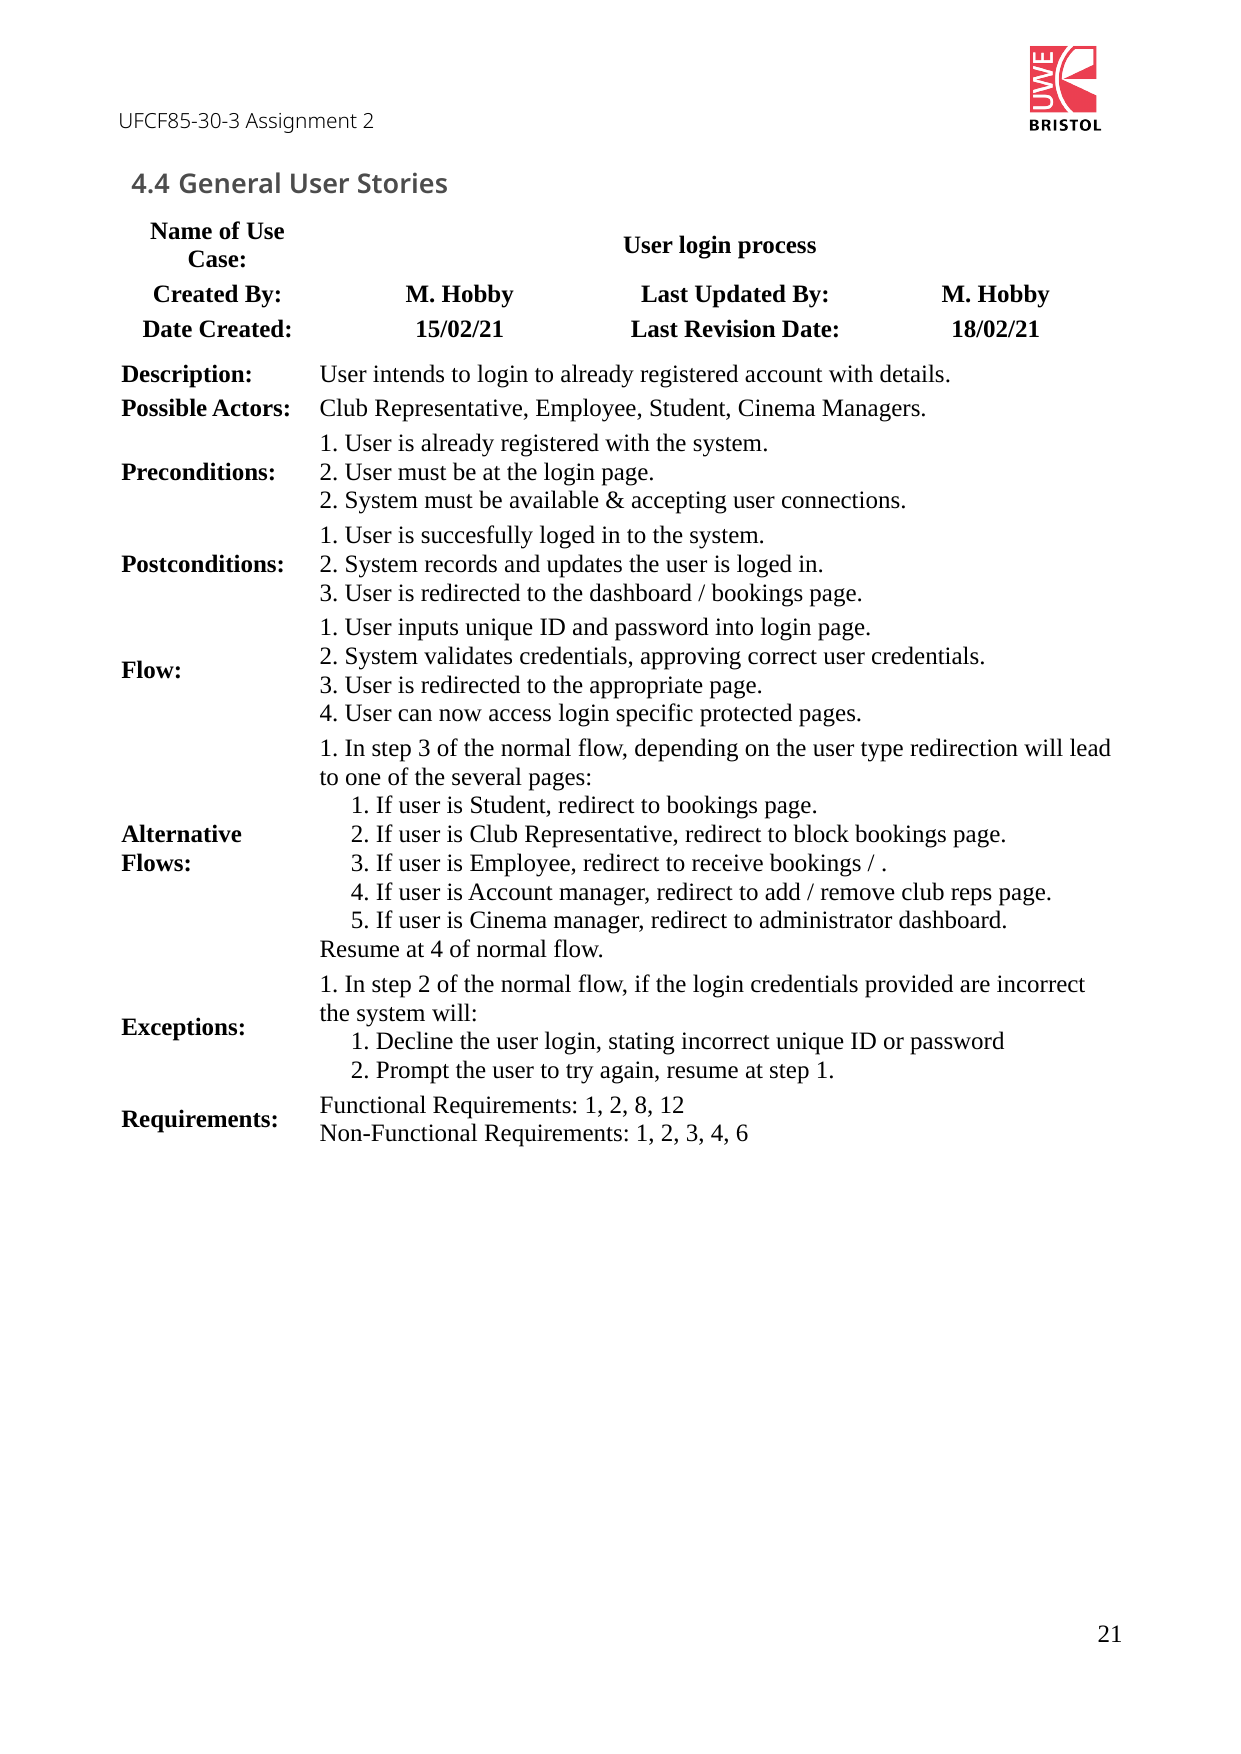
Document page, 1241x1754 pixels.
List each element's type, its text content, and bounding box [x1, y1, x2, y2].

table_cell [316, 345, 1123, 356]
table_cell Description: [118, 356, 316, 391]
table_cell 1. User inputs unique ID and password into login page. 2. System validates credentials, approving correct user credentials. 3. User is redirected to the appropriate page. 4. User can now access login specific protected pages. [316, 609, 1123, 730]
subtitle General User Stories [124, 164, 1122, 201]
table_cell Requirements: [118, 1087, 316, 1150]
table_cell Exceptions: [118, 966, 316, 1087]
table_cell M. Hobby [868, 276, 1123, 311]
table_header Name of Use Case: [118, 213, 316, 276]
table_cell Created By: [118, 276, 316, 311]
table_cell M. Hobby [316, 276, 602, 311]
table_cell Functional Requirements: 1, 2, 8, 12 Non-Functional Requirements: 1, 2, 3, 4, 6 [316, 1087, 1123, 1150]
table_cell 1. In step 3 of the normal flow, depending on the user type redirection will lead to one of the several pages: 1. If user is Student, redirect to bookings page. 2. If user is Club Representative, redirect to block bookings page. 3. If user is Employee, redirect to receive bookings / . 4. If user is Account manager, redirect to add / remove club reps page. 5. If user is Cinema manager, redirect to administrator dashboard. Resume at 4 of normal flow. [316, 730, 1123, 966]
table_cell Flow: [118, 609, 316, 730]
table_cell Preconditions: [118, 425, 316, 517]
table_cell Last Revision Date: [603, 311, 868, 345]
picture [1012, 35, 1119, 141]
table_cell 1. In step 2 of the normal flow, if the login credentials provided are incorrect the system will: 1. Decline the user login, stating incorrect unique ID or password 2. Prompt the user to try again, resume at step 1. [316, 966, 1123, 1087]
table_cell Postconditions: [118, 517, 316, 609]
table_cell 1. User is already registered with the system. 2. User must be at the login page. 2. System must be available & accepting user connections. [316, 425, 1123, 517]
table_cell User intends to login to already registered account with details. [316, 356, 1123, 391]
table_cell Possible Actors: [118, 391, 316, 425]
table_cell 1. User is succesfully loged in to the system. 2. System records and updates the user is loged in. 3. User is redirected to the dashboard / bookings page. [316, 517, 1123, 609]
table_cell [118, 345, 316, 356]
table_cell 15/02/21 [316, 311, 602, 345]
table_cell Last Updated By: [603, 276, 868, 311]
table_header User login process [316, 213, 1123, 276]
table_cell 18/02/21 [868, 311, 1123, 345]
table_cell Club Representative, Employee, Student, Cinema Managers. [316, 391, 1123, 425]
table_cell Date Created: [118, 311, 316, 345]
table_cell Alternative Flows: [118, 730, 316, 966]
